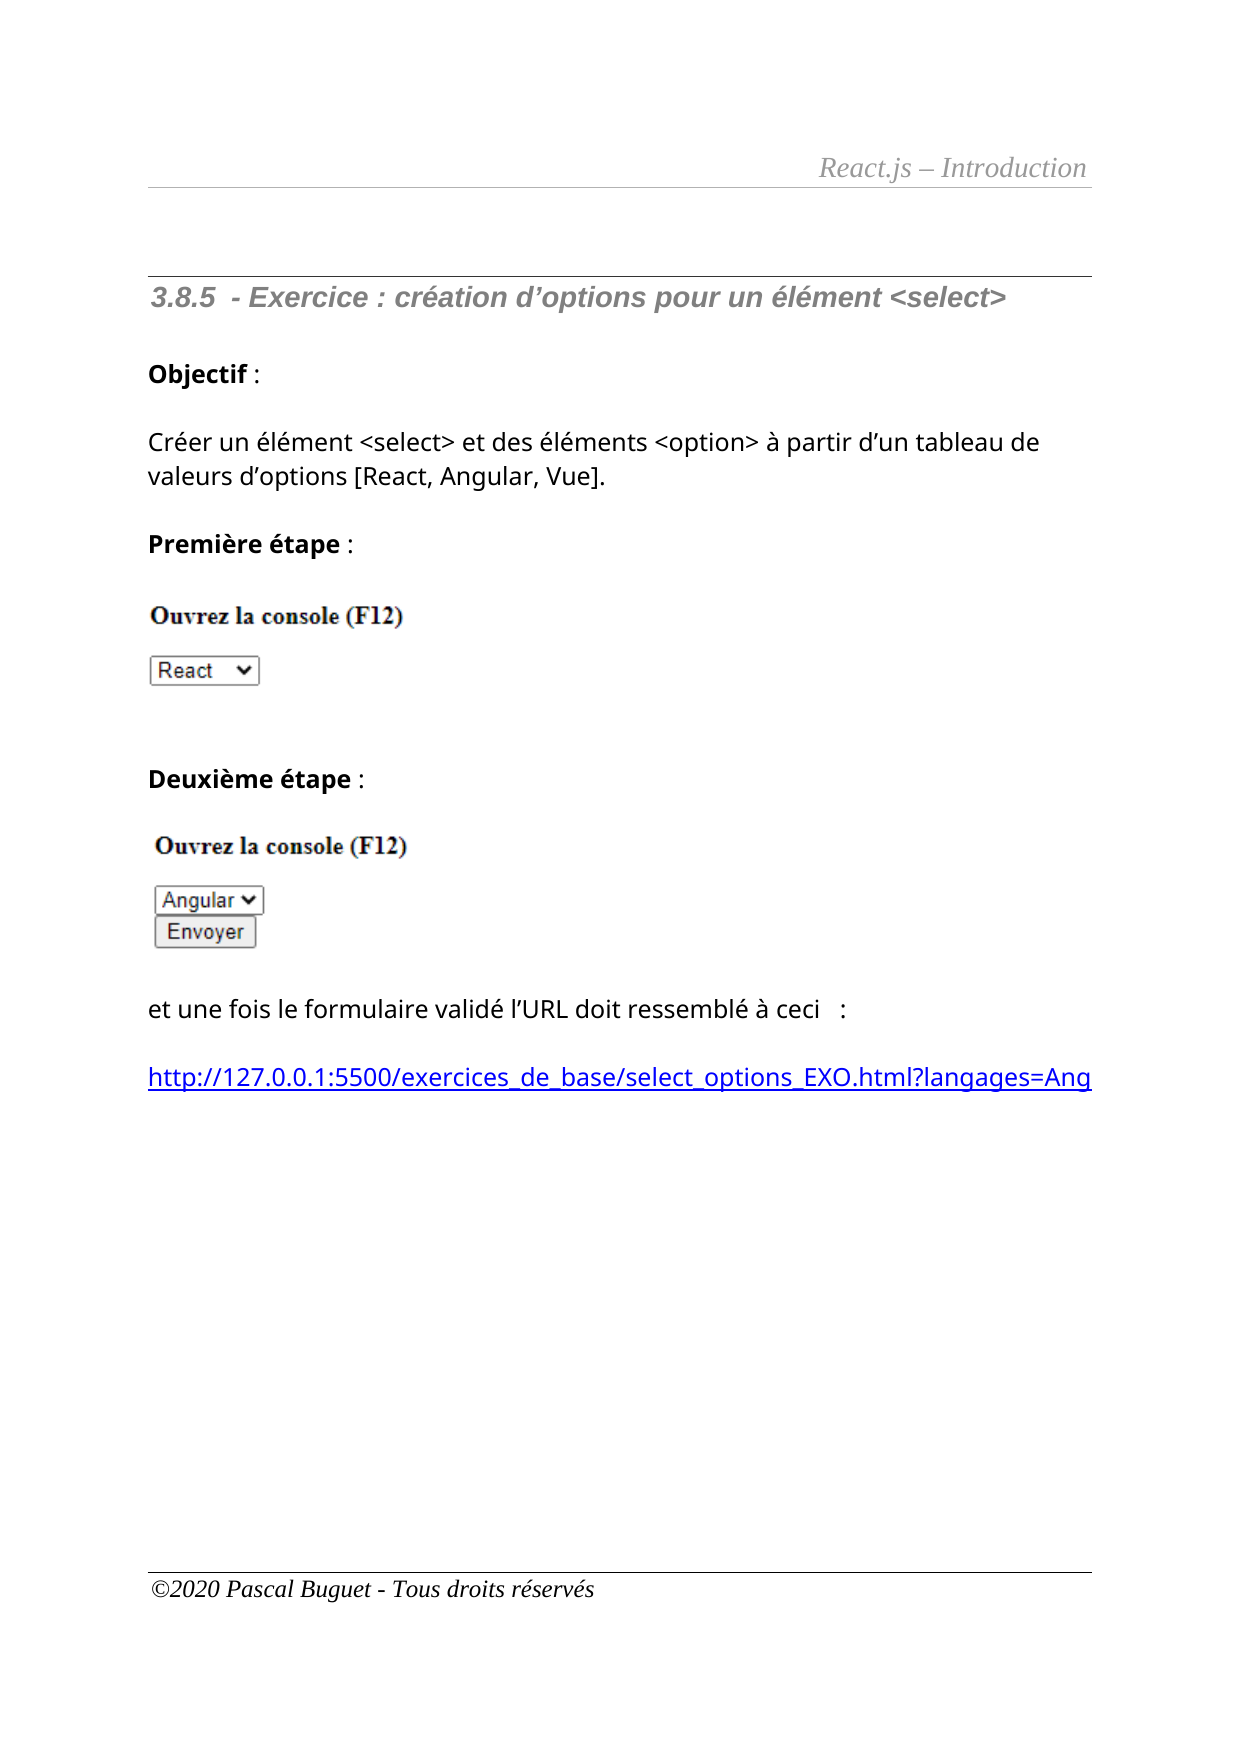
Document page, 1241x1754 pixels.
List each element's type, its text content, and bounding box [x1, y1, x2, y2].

text et une fois le formulaire validé l’URL doit ressemblé à ceci : [148, 992, 1092, 1026]
text http://127.0.0.1:5500/exercices_de_base/select_options_EXO.html?langages=Ang [148, 1060, 1092, 1089]
text Créer un élément <select> et des éléments <option> à partir d’un tableau de valeurs d’options [React, Angular, Vue]. [148, 424, 1092, 493]
text Objectif : [148, 356, 1092, 391]
text Première étape : [148, 527, 1092, 561]
picture [147, 595, 411, 694]
picture [147, 829, 415, 958]
text Deuxième étape : [148, 761, 1092, 796]
subtitle - Exercice : création d’options pour un élément <select> [148, 277, 1092, 316]
